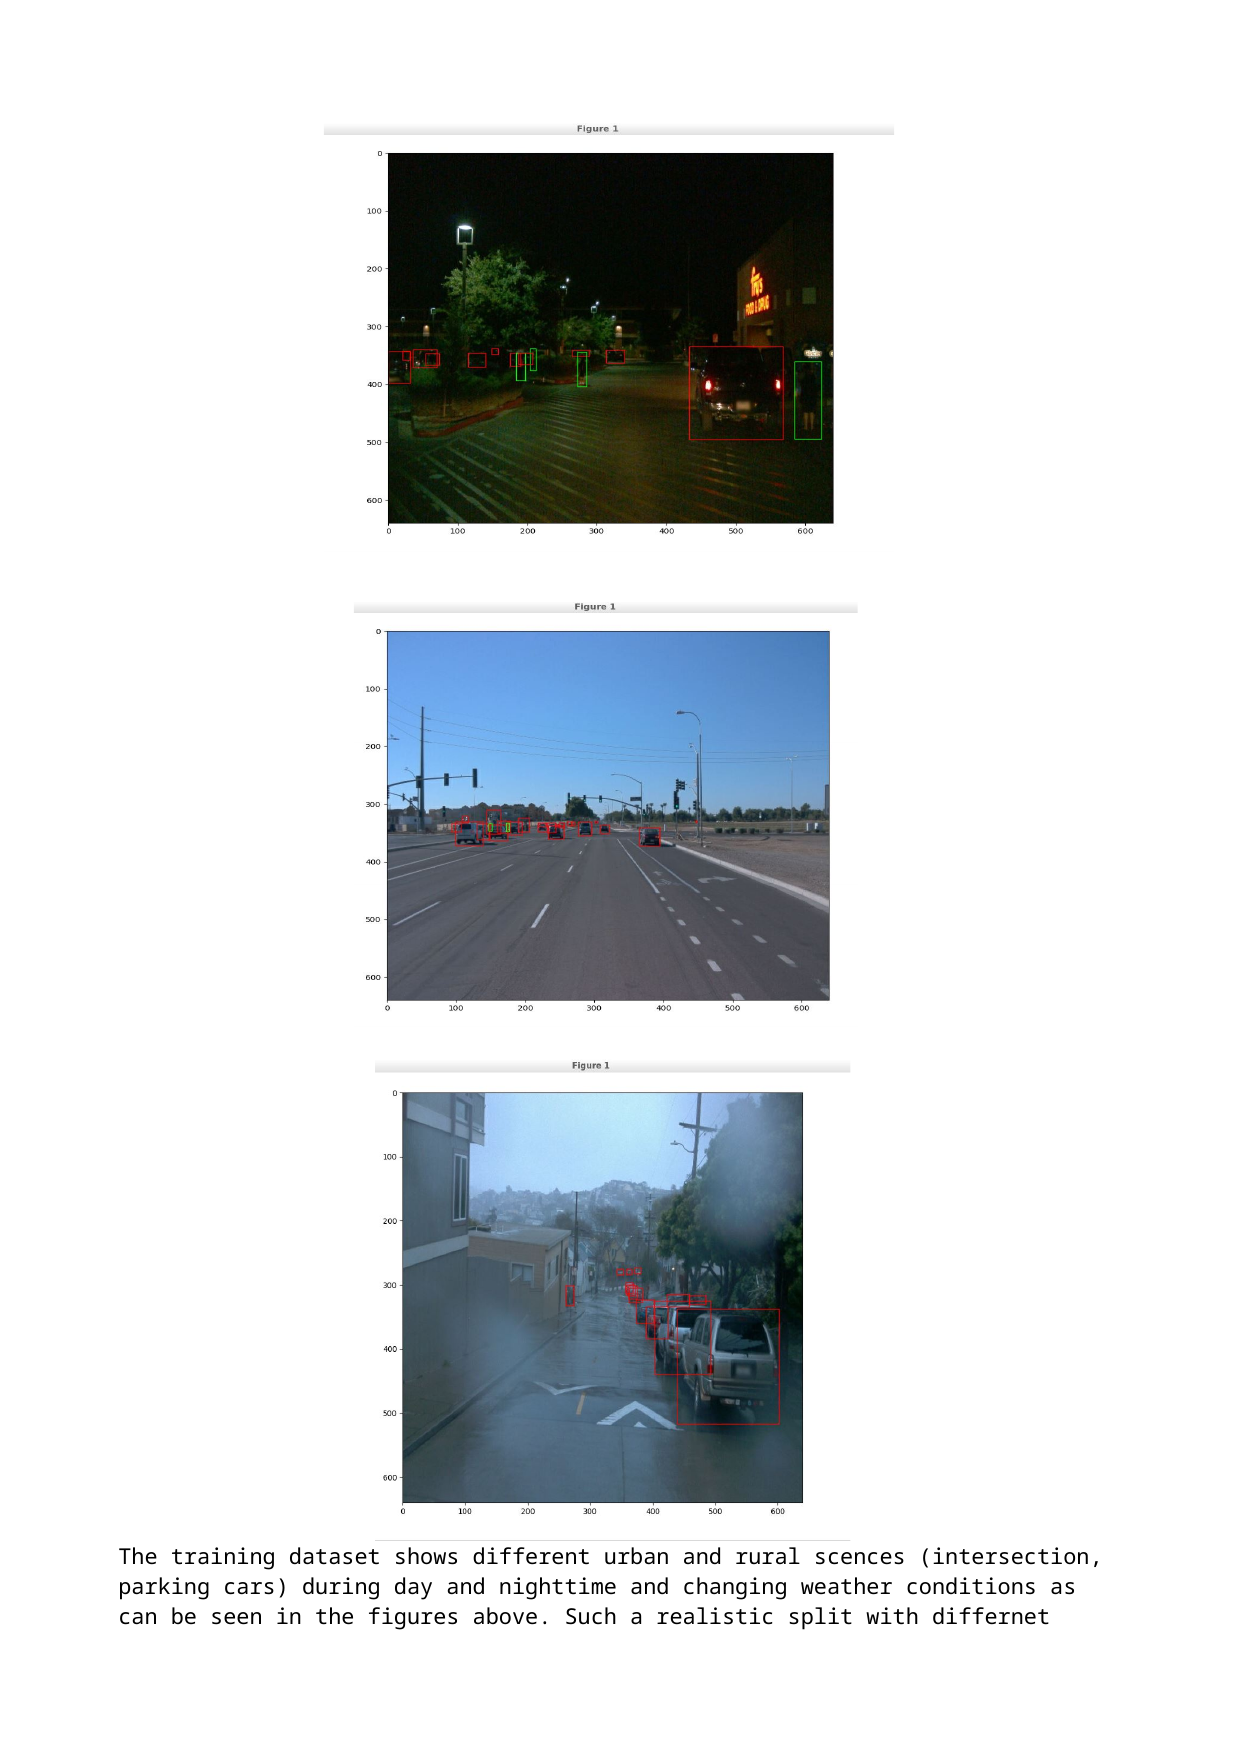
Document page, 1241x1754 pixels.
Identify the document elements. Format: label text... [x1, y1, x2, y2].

picture [323, 123, 895, 552]
picture [375, 1059, 851, 1541]
picture [353, 602, 858, 1027]
text The training dataset shows different urban and rural scences (intersection, parking cars) during day and nighttime and changing weather conditions as can be seen in the figures above. Such a realistic split with differnet [118, 1056, 1122, 1630]
